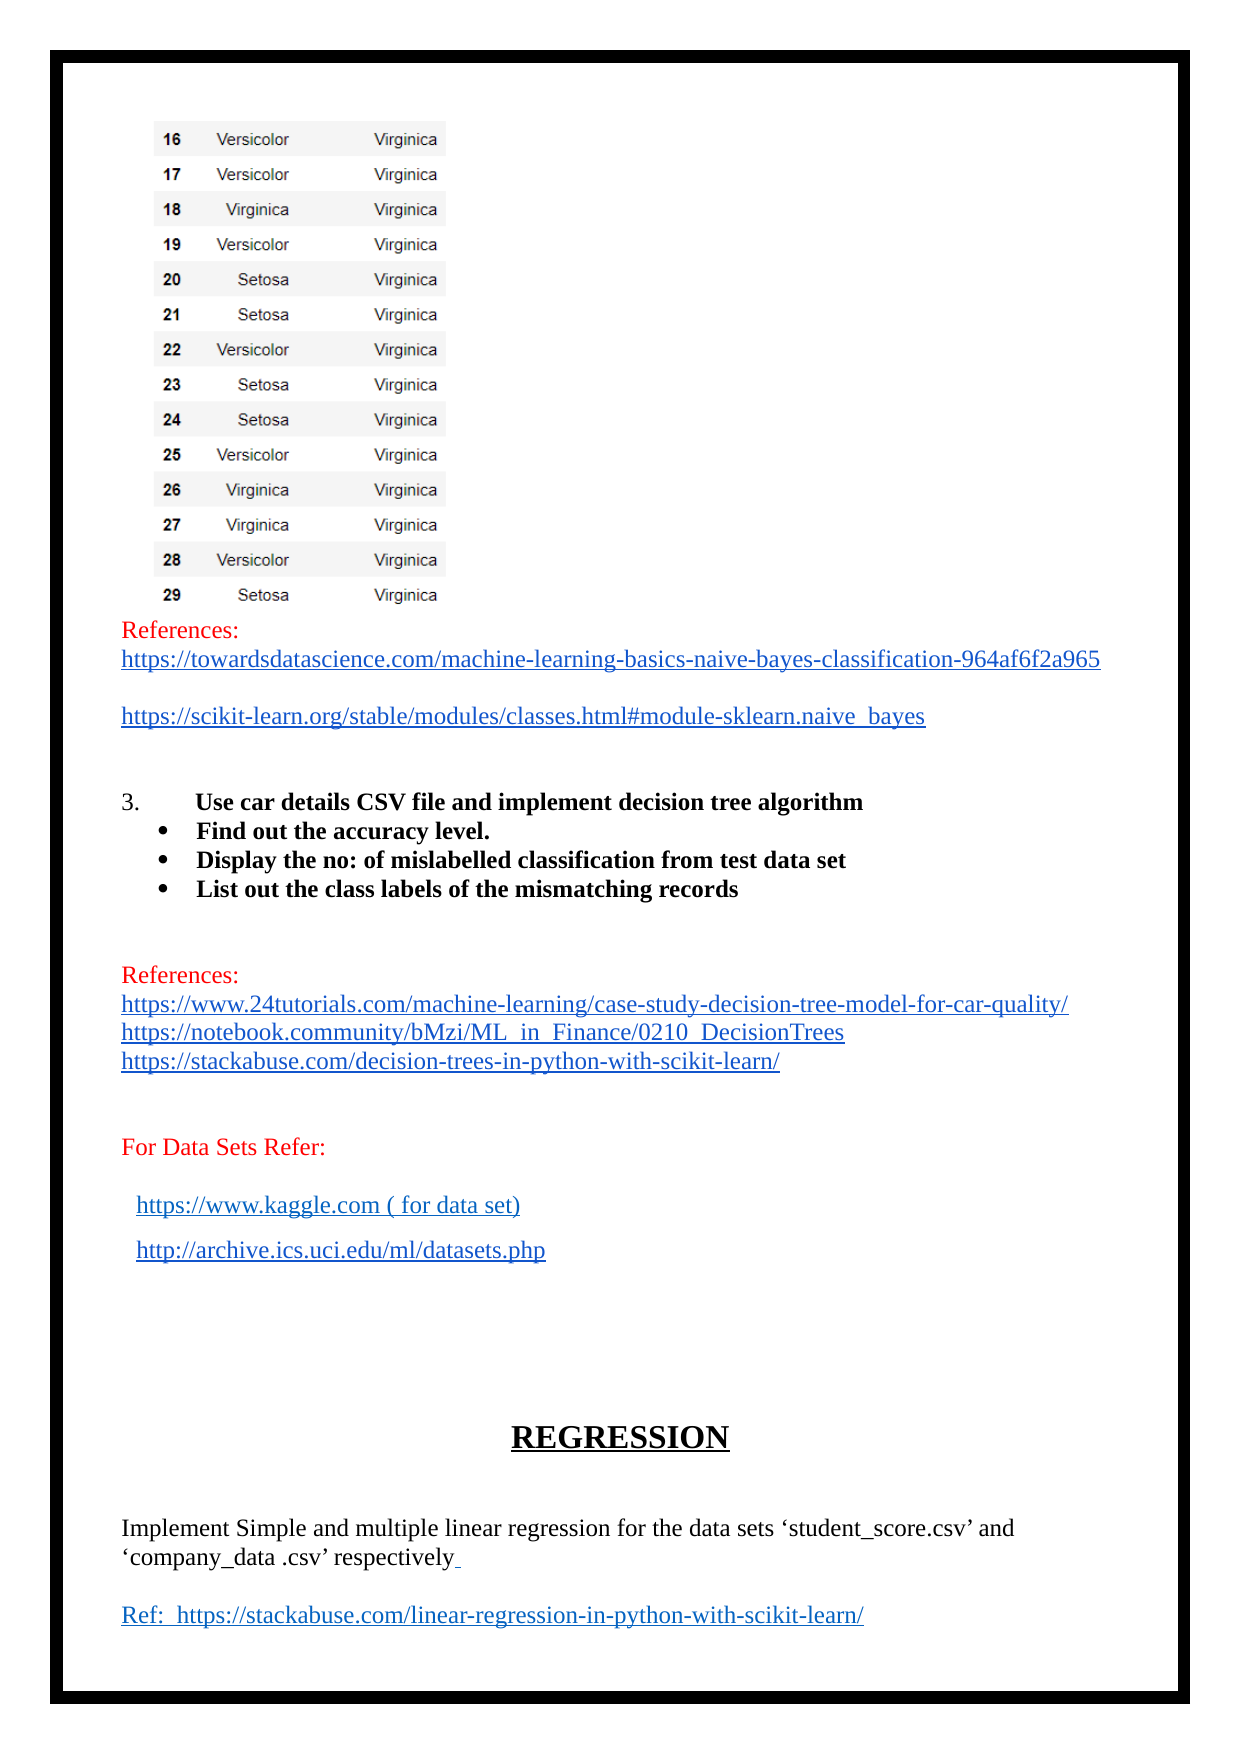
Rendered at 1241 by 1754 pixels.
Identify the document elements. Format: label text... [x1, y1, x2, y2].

text References: [121, 615, 1119, 644]
text https://scikit-learn.org/stable/modules/classes.html#module-sklearn.naive_bayes [121, 701, 1119, 730]
text REGRESSION [121, 1417, 1119, 1455]
text https://towardsdatascience.com/machine-learning-basics-naive-bayes-classification-964af6f2a965 [121, 644, 1119, 672]
text Ref: https://stackabuse.com/linear-regression-in-python-with-scikit-learn/ [121, 1600, 1119, 1629]
text References: [121, 960, 1119, 989]
list https://www.kaggle.com ( for data set) [136, 1190, 1119, 1219]
list Display the no: of mislabelled classification from test data set [159, 845, 1119, 874]
list http://archive.ics.uci.edu/ml/datasets.php [136, 1235, 1119, 1264]
text https://notebook.community/bMzi/ML_in_Finance/0210_DecisionTrees [121, 1017, 1119, 1046]
list Use car details CSV file and implement decision tree algorithm [121, 787, 1119, 816]
text https://stackabuse.com/decision-trees-in-python-with-scikit-learn/ [121, 1046, 1119, 1075]
list List out the class labels of the mismatching records [159, 874, 1119, 902]
text Implement Simple and multiple linear regression for the data sets ‘student_score.csv’ and ‘company_data .csv’ respectively [121, 1513, 1119, 1571]
text For Data Sets Refer: [121, 1132, 1119, 1161]
list Find out the accuracy level. [159, 816, 1119, 845]
text https://www.24tutorials.com/machine-learning/case-study-decision-tree-model-for-car-quality/ [121, 989, 1119, 1017]
